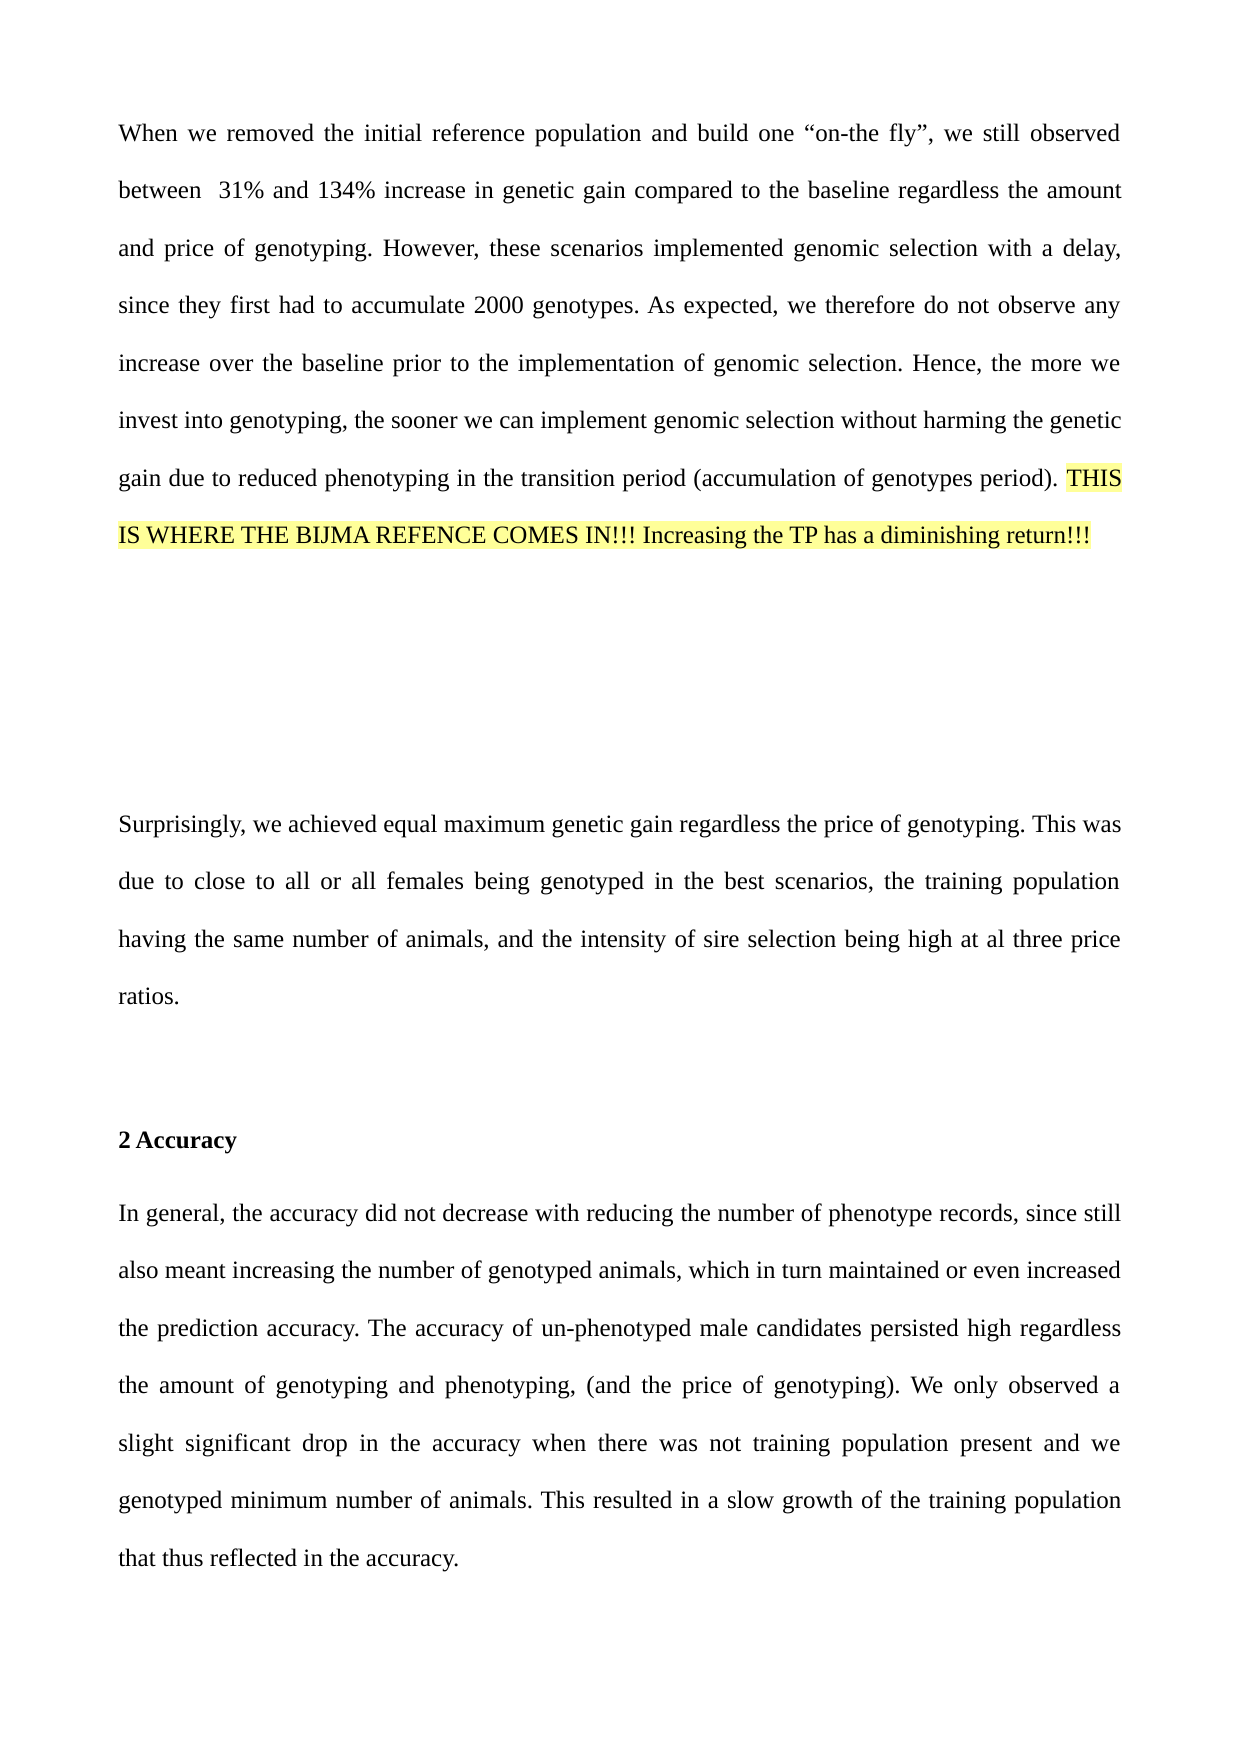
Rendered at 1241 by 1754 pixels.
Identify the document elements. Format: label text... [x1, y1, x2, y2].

text When we removed the initial reference population and build one “on-the fly”, we still observed between 31% and 134% increase in genetic gain compared to the baseline regardless the amount and price of genotyping. However, these scenarios implemented genomic selection with a delay, since they first had to accumulate 2000 genotypes. As expected, we therefore do not observe any increase over the baseline prior to the implementation of genomic selection. Hence, the more we invest into genotyping, the sooner we can implement genomic selection without harming the genetic gain due to reduced phenotyping in the transition period (accumulation of genotypes period). THIS IS WHERE THE BIJMA REFENCE COMES IN!!! Increasing the TP has a diminishing return!!! [118, 118, 1122, 549]
text 2 Accuracy [118, 1126, 1122, 1154]
text In general, the accuracy did not decrease with reducing the number of phenotype records, since still also meant increasing the number of genotyped animals, which in turn maintained or even increased the prediction accuracy. The accuracy of un-phenotyped male candidates persisted high regardless the amount of genotyping and phenotyping, (and the price of genotyping). We only observed a slight significant drop in the accuracy when there was not training population present and we genotyped minimum number of animals. This resulted in a slow growth of the training population that thus reflected in the accuracy. [118, 1198, 1122, 1571]
text Surprisingly, we achieved equal maximum genetic gain regardless the price of genotyping. This was due to close to all or all females being genotyped in the best scenarios, the training population having the same number of animals, and the intensity of sire selection being high at al three price ratios. [118, 809, 1122, 1010]
